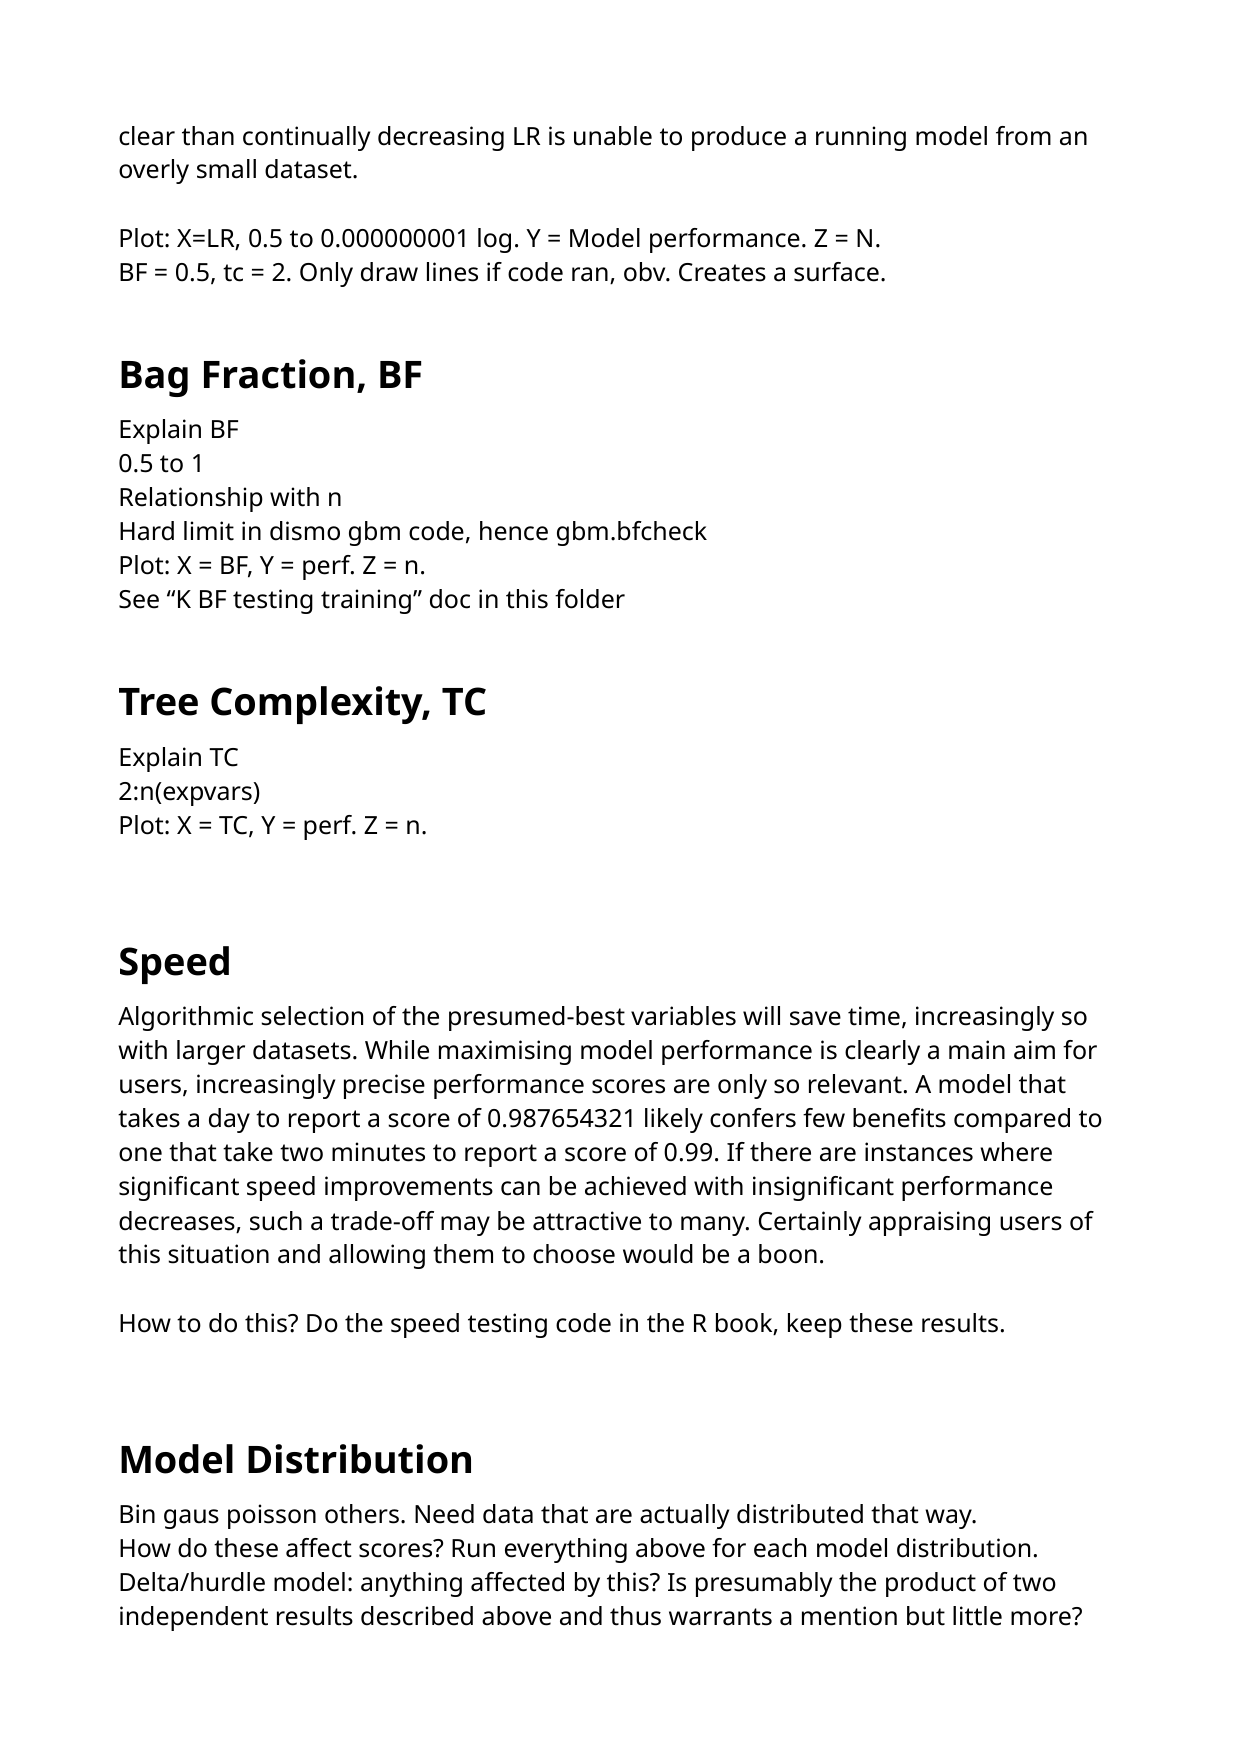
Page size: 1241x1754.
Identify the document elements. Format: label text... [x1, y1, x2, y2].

text How do these affect scores? Run everything above for each model distribution. [118, 1531, 1122, 1565]
subtitle Bag Fraction, BF [118, 347, 1122, 399]
text Explain BF [118, 412, 1122, 446]
text Plot: X = TC, Y = perf. Z = n. [118, 807, 1122, 841]
text Relationship with n [118, 480, 1122, 514]
text BF = 0.5, tc = 2. Only draw lines if code ran, obv. Creates a surface. [118, 254, 1122, 288]
text Hard limit in dismo gbm code, hence gbm.bfcheck [118, 514, 1122, 548]
text Explain TC [118, 739, 1122, 773]
subtitle Model Distribution [118, 1432, 1122, 1484]
text 0.5 to 1 [118, 446, 1122, 480]
subtitle Speed [118, 934, 1122, 986]
text Bin gaus poisson others. Need data that are actually distributed that way. [118, 1497, 1122, 1531]
text Plot: X = BF, Y = perf. Z = n. [118, 548, 1122, 582]
text Delta/hurdle model: anything affected by this? Is presumably the product of two independent results described above and thus warrants a mention but little more? [118, 1565, 1122, 1633]
text See “K BF testing training” doc in this folder [118, 582, 1122, 616]
text Algorithmic selection of the presumed-best variables will save time, increasingly so with larger datasets. While maximising model performance is clearly a main aim for users, increasingly precise performance scores are only so relevant. A model that takes a day to report a score of 0.987654321 likely confers few benefits compared to one that take two minutes to report a score of 0.99. If there are instances where significant speed improvements can be achieved with insignificant performance decreases, such a trade-off may be attractive to many. Certainly appraising users of this situation and allowing them to choose would be a boon. [118, 999, 1122, 1271]
text clear than continually decreasing LR is unable to produce a running model from an overly small dataset. [118, 118, 1122, 186]
text 2:n(expvars) [118, 773, 1122, 807]
subtitle Tree Complexity, TC [118, 675, 1122, 727]
text Plot: X=LR, 0.5 to 0.000000001 log. Y = Model performance. Z = N. [118, 220, 1122, 254]
text How to do this? Do the speed testing code in the R book, keep these results. [118, 1305, 1122, 1339]
